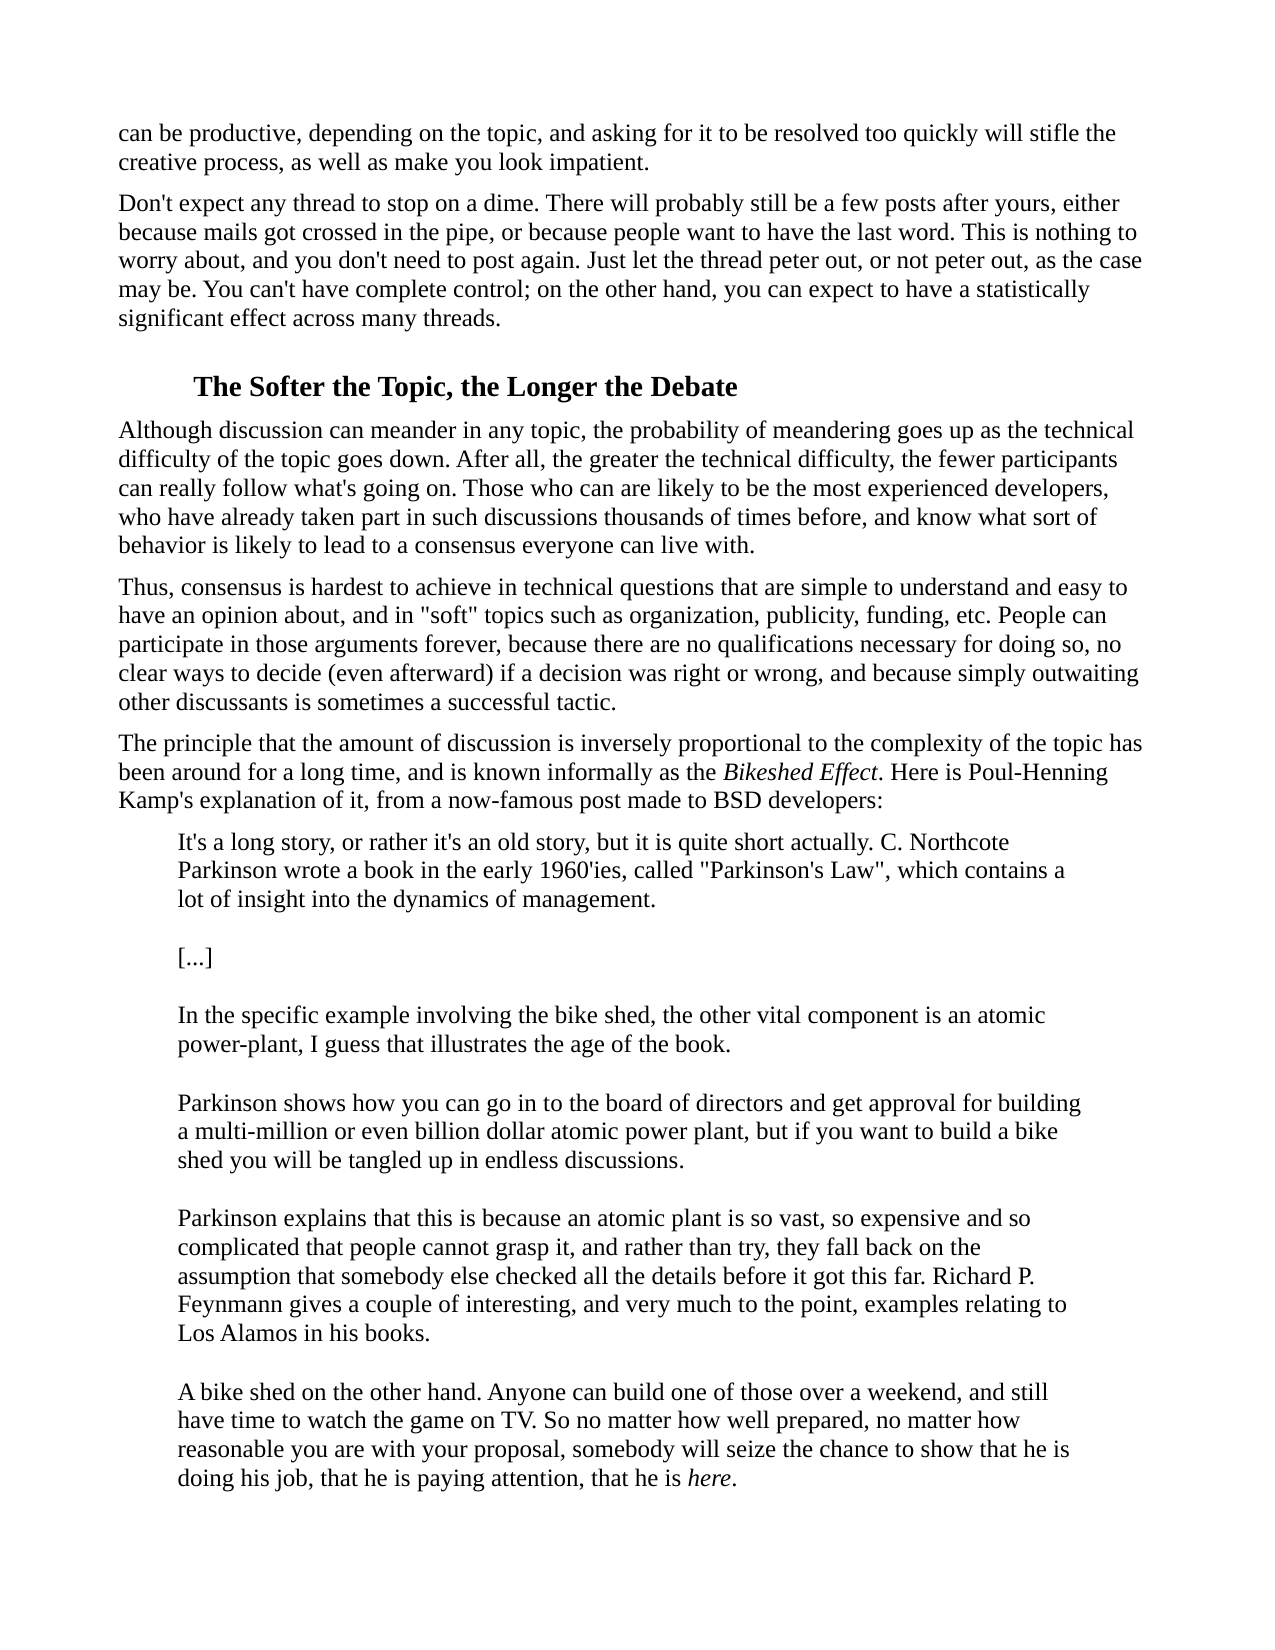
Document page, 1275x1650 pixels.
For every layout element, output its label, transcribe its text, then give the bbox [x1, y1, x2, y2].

text The principle that the amount of discussion is inversely proportional to the complexity of the topic has been around for a long time, and is known informally as the Bikeshed Effect. Here is Poul-Henning Kamp's explanation of it, from a now-famous post made to BSD developers: [118, 728, 1157, 814]
text A bike shed on the other hand. Anyone can build one of those over a weekend, and still have time to watch the game on TV. So no matter how well prepared, no matter how reasonable you are with your proposal, somebody will seize the chance to show that he is doing his job, that he is paying attention, that he is here. [177, 1377, 1098, 1492]
text Thus, consensus is hardest to achieve in technical questions that are simple to understand and easy to have an opinion about, and in "soft" topics such as organization, publicity, funding, etc. People can participate in those arguments forever, because there are no qualifications necessary for doing so, no clear ways to decide (even afterward) if a decision was right or wrong, and because simply outwaiting other discussants is sometimes a successful tactic. [118, 572, 1157, 715]
text Parkinson shows how you can go in to the board of directors and get approval for building a multi-million or even billion dollar atomic power plant, but if you want to build a bike shed you will be tangled up in endless discussions. [177, 1088, 1098, 1174]
text [...] [177, 942, 1098, 971]
text Don't expect any thread to stop on a dime. There will probably still be a few posts after yours, either because mails got crossed in the pipe, or because people want to have the last word. This is nothing to worry about, and you don't need to post again. Just let the thread peter out, or not peter out, as the case may be. You can't have complete control; on the other hand, you can expect to have a statistically significant effect across many threads. [118, 188, 1157, 332]
text In the specific example involving the bike shed, the other vital component is an atomic power-plant, I guess that illustrates the age of the book. [177, 1001, 1098, 1058]
text It's a long story, or rather it's an old story, but it is quite short actually. C. Northcote Parkinson wrote a book in the early 1960'ies, called "Parkinson's Law", which contains a lot of insight into the dynamics of management. [177, 827, 1098, 913]
text Although discussion can meander in any topic, the probability of meandering goes up as the technical difficulty of the topic goes down. After all, the greater the technical difficulty, the fewer participants can really follow what's going on. Those who can are likely to be the most experienced developers, who have already taken part in such discussions thousands of times before, and know what sort of behavior is likely to lead to a consensus everyone can live with. [118, 415, 1157, 559]
subtitle The Softer the Topic, the Longer the Debate [118, 369, 1157, 403]
text can be productive, depending on the topic, and asking for it to be resolved too quickly will stifle the creative process, as well as make you look impatient. [118, 118, 1157, 176]
text Parkinson explains that this is because an atomic plant is so vast, so expensive and so complicated that people cannot grasp it, and rather than try, they fall back on the assumption that somebody else checked all the details before it got this far. Richard P. Feynmann gives a couple of interesting, and very much to the point, examples relating to Los Alamos in his books. [177, 1203, 1098, 1347]
